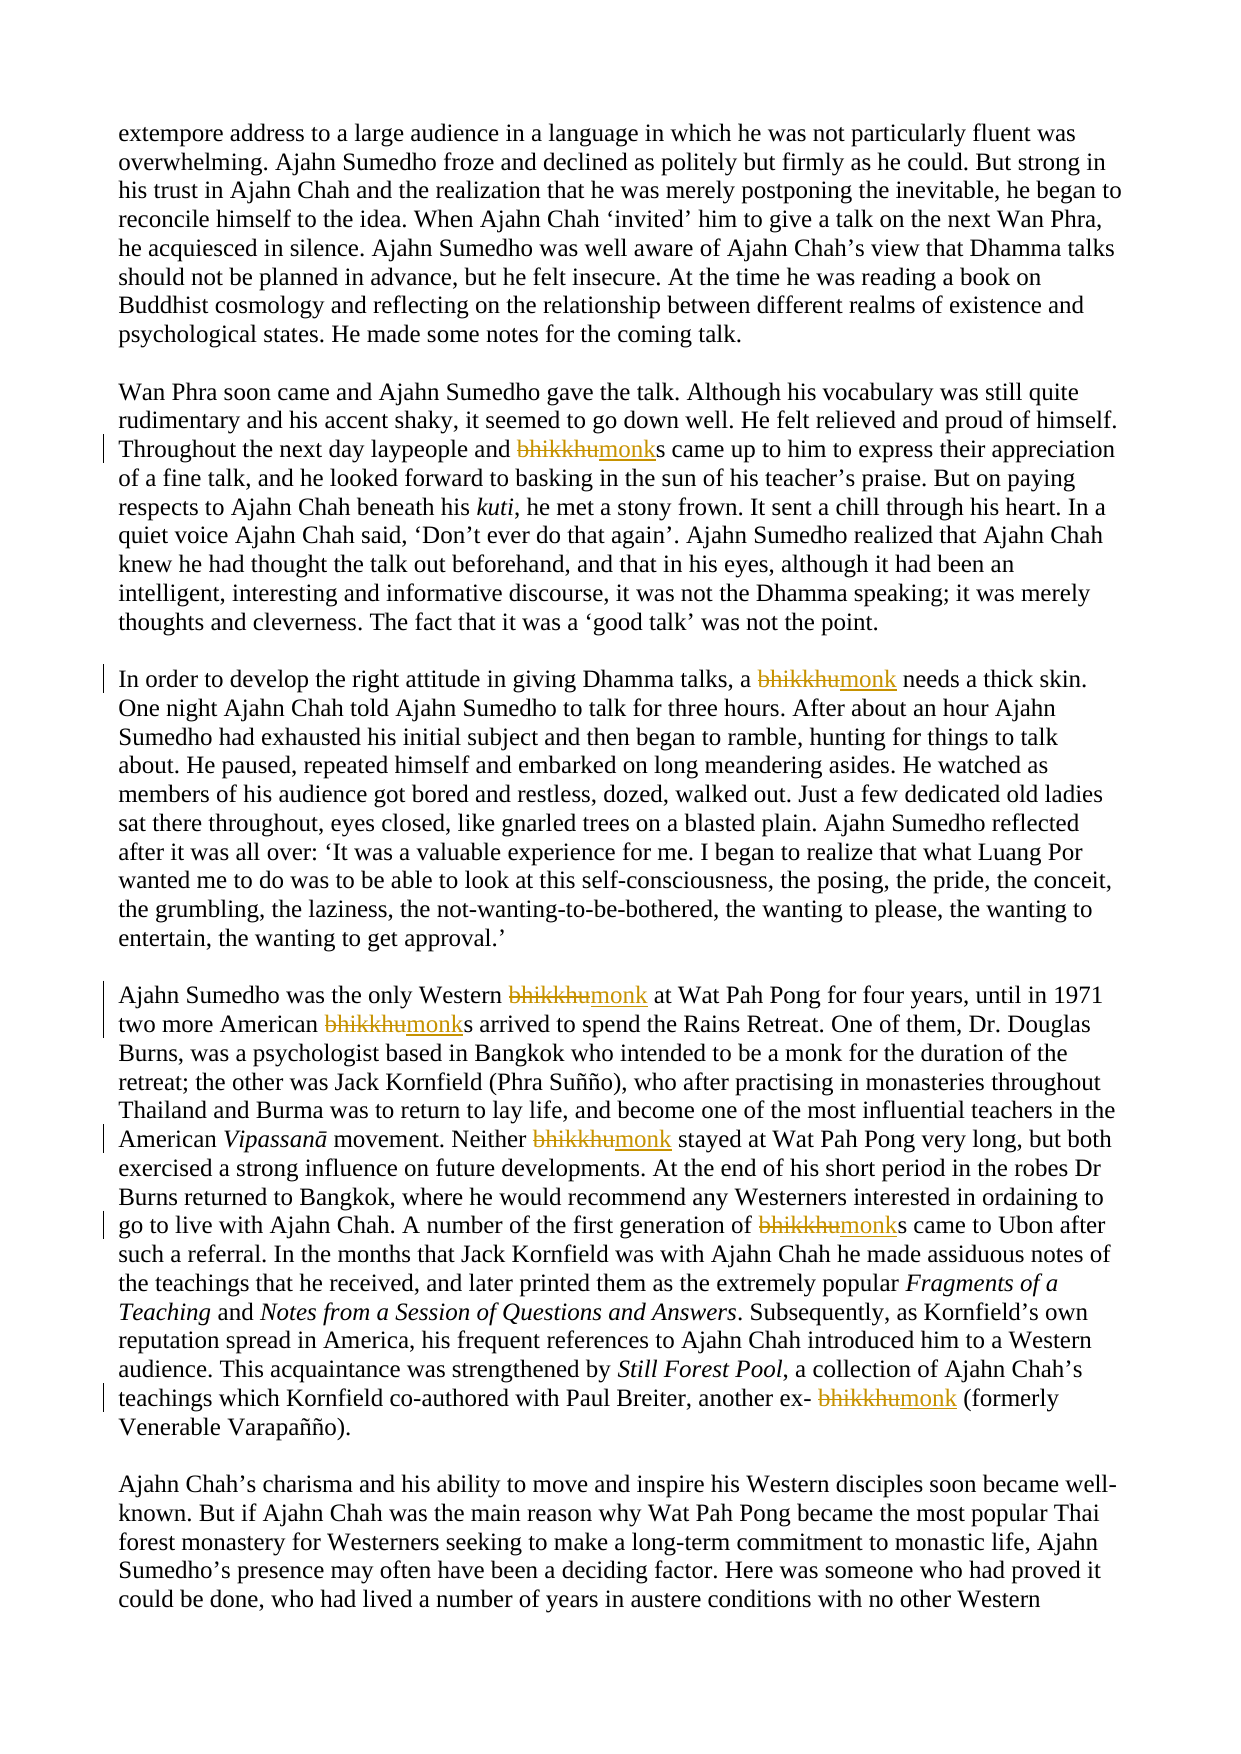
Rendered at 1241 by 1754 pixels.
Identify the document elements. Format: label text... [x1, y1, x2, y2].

text Ajahn Sumedho was the only Western monk at Wat Pah Pong for four years, until in 1971 two more American monks arrived to spend the Rains Retreat. One of them, Dr. Douglas Burns, was a psychologist based in Bangkok who intended to be a monk for the duration of the retreat; the other was Jack Kornfield (Phra Suñño), who after practising in monasteries throughout Thailand and Burma was to return to lay life, and become one of the most influential teachers in the American Vipassanā movement. Neither monk stayed at Wat Pah Pong very long, but both exercised a strong influence on future developments. At the end of his short period in the robes Dr Burns returned to Bangkok, where he would recommend any Westerners interested in ordaining to go to live with Ajahn Chah. A number of the first generation of monks came to Ubon after such a referral. In the months that Jack Kornfield was with Ajahn Chah he made assiduous notes of the teachings that he received, and later printed them as the extremely popular Fragments of a Teaching and Notes from a Session of Questions and Answers. Subsequently, as Kornfield’s own reputation spread in America, his frequent references to Ajahn Chah introduced him to a Western audience. This acquaintance was strengthened by Still Forest Pool, a collection of Ajahn Chah’s teachings which Kornfield co-authored with Paul Breiter, another ex- monk (formerly Venerable Varapañño). [118, 981, 1122, 1441]
text extempore address to a large audience in a language in which he was not particularly fluent was overwhelming. Ajahn Sumedho froze and declined as politely but firmly as he could. But strong in his trust in Ajahn Chah and the realization that he was merely postponing the inevitable, he began to reconcile himself to the idea. When Ajahn Chah ‘invited’ him to give a talk on the next Wan Phra, he acquiesced in silence. Ajahn Sumedho was well aware of Ajahn Chah’s view that Dhamma talks should not be planned in advance, but he felt insecure. At the time he was reading a book on Buddhist cosmology and reflecting on the relationship between different realms of existence and psychological states. He made some notes for the coming talk. [118, 118, 1122, 348]
text Wan Phra soon came and Ajahn Sumedho gave the talk. Although his vocabulary was still quite rudimentary and his accent shaky, it seemed to go down well. He felt relieved and proud of himself. Throughout the next day laypeople and monks came up to him to express their appreciation of a fine talk, and he looked forward to basking in the sun of his teacher’s praise. But on paying respects to Ajahn Chah beneath his kuti, he met a stony frown. It sent a chill through his heart. In a quiet voice Ajahn Chah said, ‘Don’t ever do that again’. Ajahn Sumedho realized that Ajahn Chah knew he had thought the talk out beforehand, and that in his eyes, although it had been an intelligent, interesting and informative discourse, it was not the Dhamma speaking; it was merely thoughts and cleverness. The fact that it was a ‘good talk’ was not the point. [118, 377, 1122, 636]
text Ajahn Chah’s charisma and his ability to move and inspire his Western disciples soon became well-known. But if Ajahn Chah was the main reason why Wat Pah Pong became the most popular Thai forest monastery for Westerners seeking to make a long-term commitment to monastic life, Ajahn Sumedho’s presence may often have been a deciding factor. Here was someone who had proved it could be done, who had lived a number of years in austere conditions with no other Western [118, 1469, 1122, 1613]
text In order to develop the right attitude in giving Dhamma talks, a monk needs a thick skin. One night Ajahn Chah told Ajahn Sumedho to talk for three hours. After about an hour Ajahn Sumedho had exhausted his initial subject and then began to ramble, hunting for things to talk about. He paused, repeated himself and embarked on long meandering asides. He watched as members of his audience got bored and restless, dozed, walked out. Just a few dedicated old ladies sat there throughout, eyes closed, like gnarled trees on a blasted plain. Ajahn Sumedho reflected after it was all over: ‘It was a valuable experience for me. I began to realize that what Luang Por wanted me to do was to be able to look at this self-consciousness, the posing, the pride, the conceit, the grumbling, the laziness, the not-wanting-to-be-bothered, the wanting to please, the wanting to entertain, the wanting to get approval.’ [118, 664, 1122, 952]
